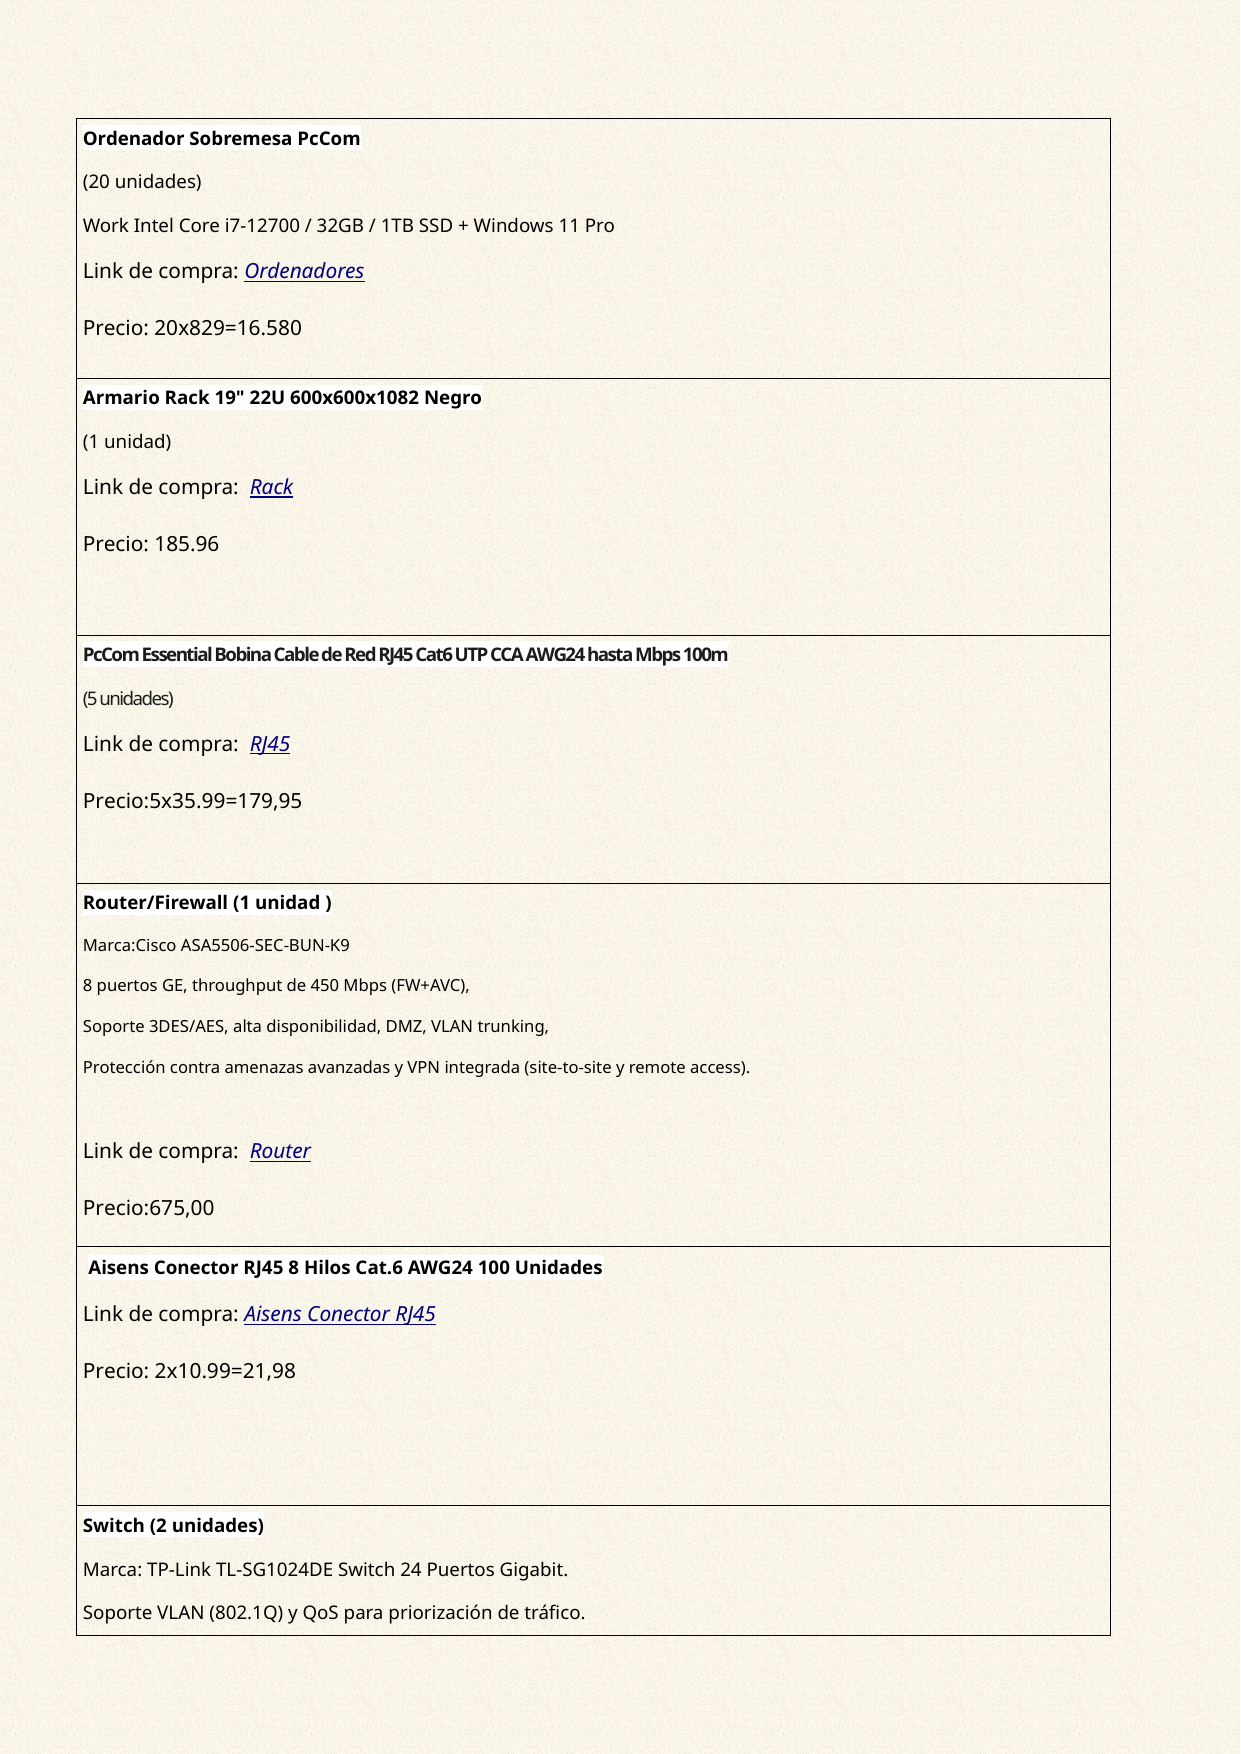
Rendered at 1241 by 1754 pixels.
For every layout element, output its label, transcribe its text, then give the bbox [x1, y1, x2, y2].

table_cell Armario Rack 19" 22U 600x600x1082 Negro (1 unidad) Link de compra: Rack Precio: 185.96 [77, 379, 1110, 634]
table_cell Aisens Conector RJ45 8 Hilos Cat.6 AWG24 100 Unidades Link de compra: Aisens Conector RJ45 Precio: 2x10.99=21,98 [77, 1247, 1110, 1505]
table_cell PcCom Essential Bobina Cable de Red RJ45 Cat6 UTP CCA AWG24 hasta Mbps 100m (5 unidades) Link de compra: RJ45 Precio:5x35.99=179,95 [77, 636, 1110, 883]
picture [0, 0, 1241, 1754]
table_cell Router/Firewall (1 unidad ) Marca:Cisco ASA5506-SEC-BUN-K9 8 puertos GE, throughput de 450 Mbps (FW+AVC), Soporte 3DES/AES, alta disponibilidad, DMZ, VLAN trunking, Protección contra amenazas avanzadas y VPN integrada (site-to-site y remote access). Link de compra: Router Precio:675,00 [77, 884, 1110, 1246]
table_cell Ordenador Sobremesa PcCom (20 unidades) Work Intel Core i7-12700 / 32GB / 1TB SSD + Windows 11 Pro Link de compra: Ordenadores Precio: 20x829=16.580 [77, 119, 1110, 378]
table_cell Switch (2 unidades) Marca: TP-Link TL-SG1024DE Switch 24 Puertos Gigabit. Soporte VLAN (802.1Q) y QoS para priorización de tráfico. [77, 1506, 1110, 1635]
